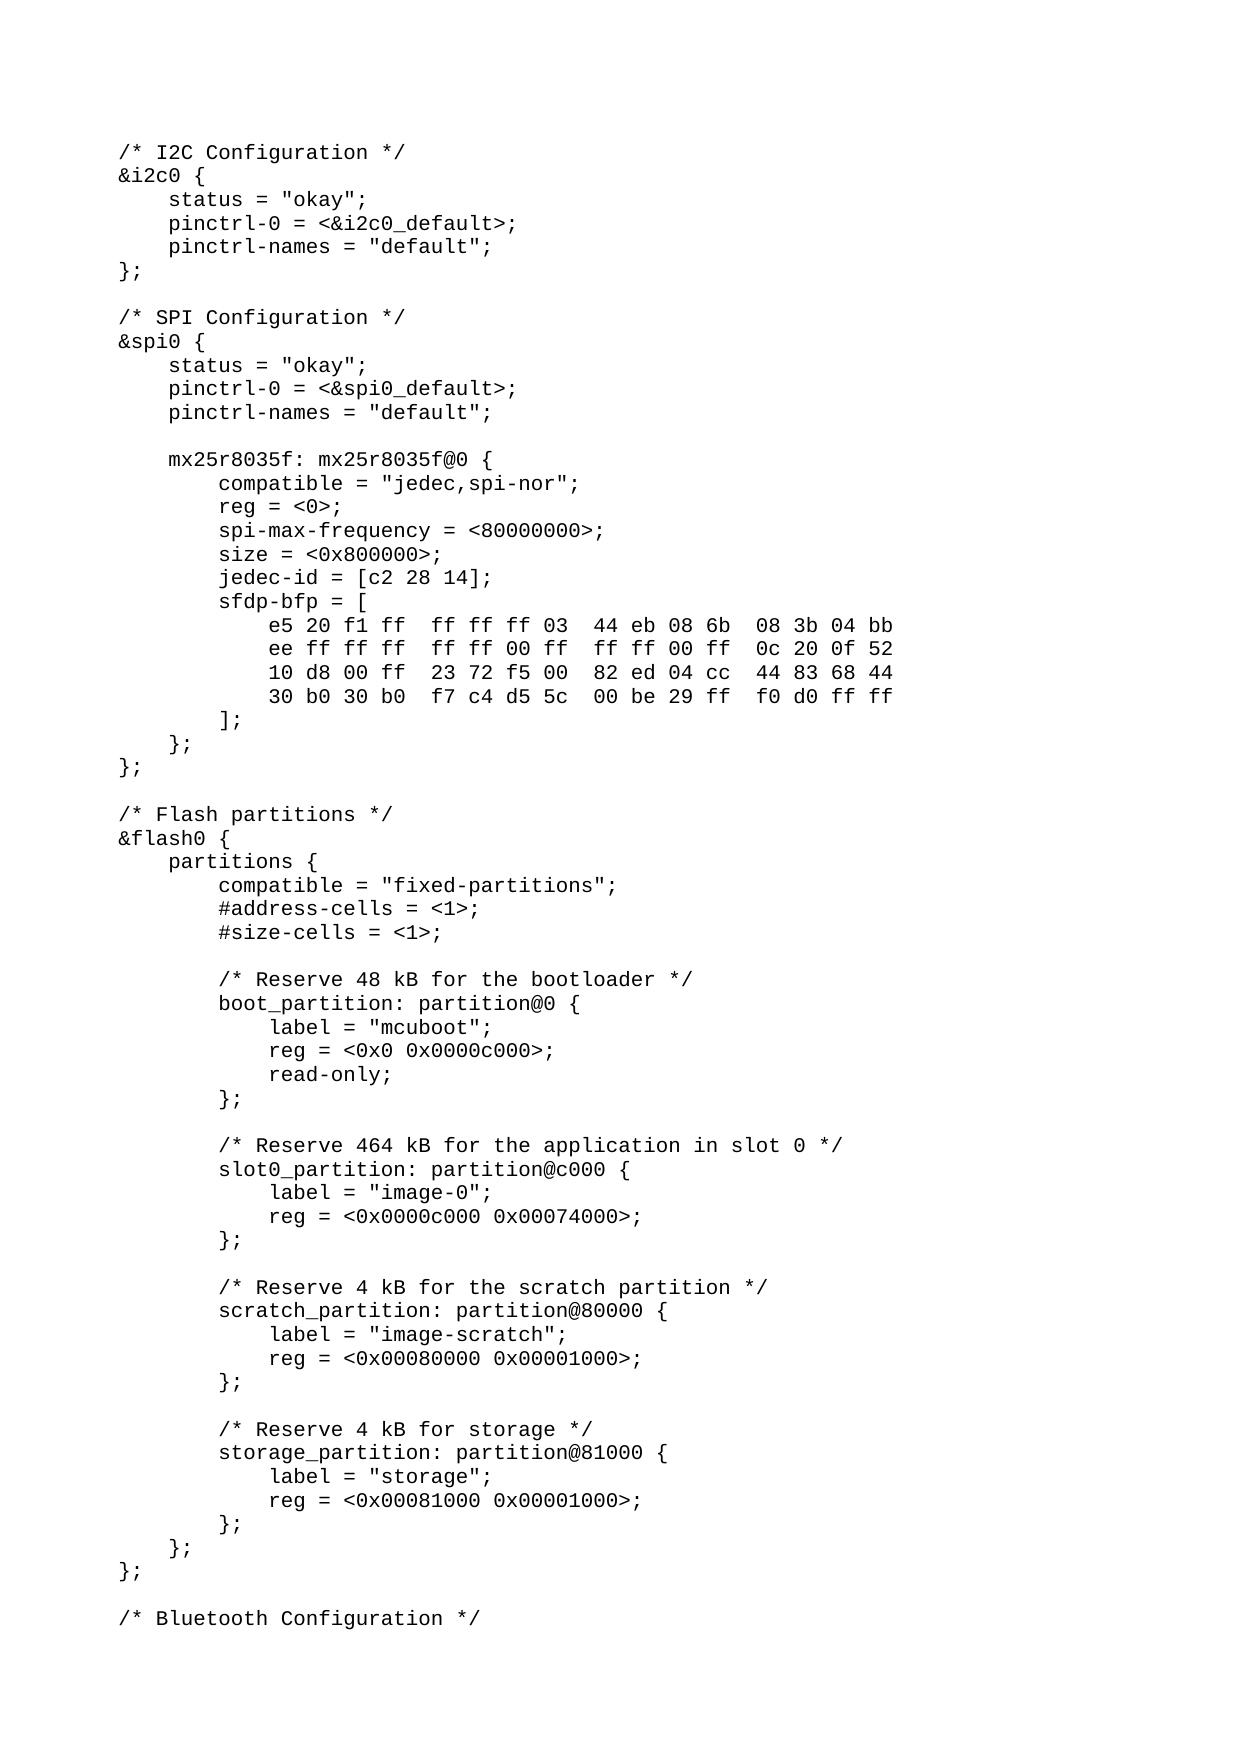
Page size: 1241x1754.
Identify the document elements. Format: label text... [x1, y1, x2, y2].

text /* I2C Configuration */ [118, 142, 1122, 165]
text /* Reserve 464 kB for the application in slot 0 */ [118, 1135, 1122, 1158]
text }; [118, 1371, 1122, 1395]
text ee ff ff ff ff ff 00 ff ff ff 00 ff 0c 20 0f 52 [118, 638, 1122, 662]
text pinctrl-names = "default"; [118, 236, 1122, 260]
text read-only; [118, 1064, 1122, 1088]
text /* Reserve 4 kB for the scratch partition */ [118, 1277, 1122, 1300]
text label = "image-0"; [118, 1182, 1122, 1206]
text e5 20 f1 ff ff ff ff 03 44 eb 08 6b 08 3b 04 bb [118, 615, 1122, 638]
text }; [118, 260, 1122, 284]
text }; [118, 733, 1122, 757]
text label = "mcuboot"; [118, 1017, 1122, 1040]
text slot0_partition: partition@c000 { [118, 1158, 1122, 1182]
text compatible = "jedec,spi-nor"; [118, 473, 1122, 496]
text sfdp-bfp = [ [118, 591, 1122, 615]
text &i2c0 { [118, 165, 1122, 189]
text mx25r8035f: mx25r8035f@0 { [118, 449, 1122, 473]
text &flash0 { [118, 827, 1122, 851]
text }; [118, 1537, 1122, 1561]
text /* SPI Configuration */ [118, 307, 1122, 331]
text jedec-id = [c2 28 14]; [118, 567, 1122, 591]
text 30 b0 30 b0 f7 c4 d5 5c 00 be 29 ff f0 d0 ff ff [118, 686, 1122, 709]
text reg = <0x0000c000 0x00074000>; [118, 1206, 1122, 1229]
text #address-cells = <1>; [118, 898, 1122, 922]
text /* Reserve 48 kB for the bootloader */ [118, 969, 1122, 993]
text ]; [118, 709, 1122, 733]
text reg = <0x00080000 0x00001000>; [118, 1348, 1122, 1371]
text 10 d8 00 ff 23 72 f5 00 82 ed 04 cc 44 83 68 44 [118, 662, 1122, 686]
text status = "okay"; [118, 189, 1122, 213]
text pinctrl-0 = <&i2c0_default>; [118, 213, 1122, 236]
text reg = <0>; [118, 496, 1122, 520]
text #size-cells = <1>; [118, 922, 1122, 946]
text /* Bluetooth Configuration */ [118, 1608, 1122, 1631]
text pinctrl-names = "default"; [118, 402, 1122, 426]
text status = "okay"; [118, 354, 1122, 378]
text label = "image-scratch"; [118, 1324, 1122, 1348]
text storage_partition: partition@81000 { [118, 1442, 1122, 1466]
text &spi0 { [118, 331, 1122, 354]
text /* Flash partitions */ [118, 804, 1122, 827]
text compatible = "fixed-partitions"; [118, 875, 1122, 898]
text boot_partition: partition@0 { [118, 993, 1122, 1017]
text }; [118, 757, 1122, 780]
text reg = <0x0 0x0000c000>; [118, 1040, 1122, 1064]
text }; [118, 1088, 1122, 1111]
text }; [118, 1561, 1122, 1584]
text }; [118, 1229, 1122, 1253]
text reg = <0x00081000 0x00001000>; [118, 1489, 1122, 1513]
text scratch_partition: partition@80000 { [118, 1300, 1122, 1324]
text spi-max-frequency = <80000000>; [118, 520, 1122, 544]
text /* Reserve 4 kB for storage */ [118, 1419, 1122, 1442]
text }; [118, 1513, 1122, 1537]
text label = "storage"; [118, 1466, 1122, 1489]
text size = <0x800000>; [118, 544, 1122, 567]
text pinctrl-0 = <&spi0_default>; [118, 378, 1122, 402]
text partitions { [118, 851, 1122, 875]
